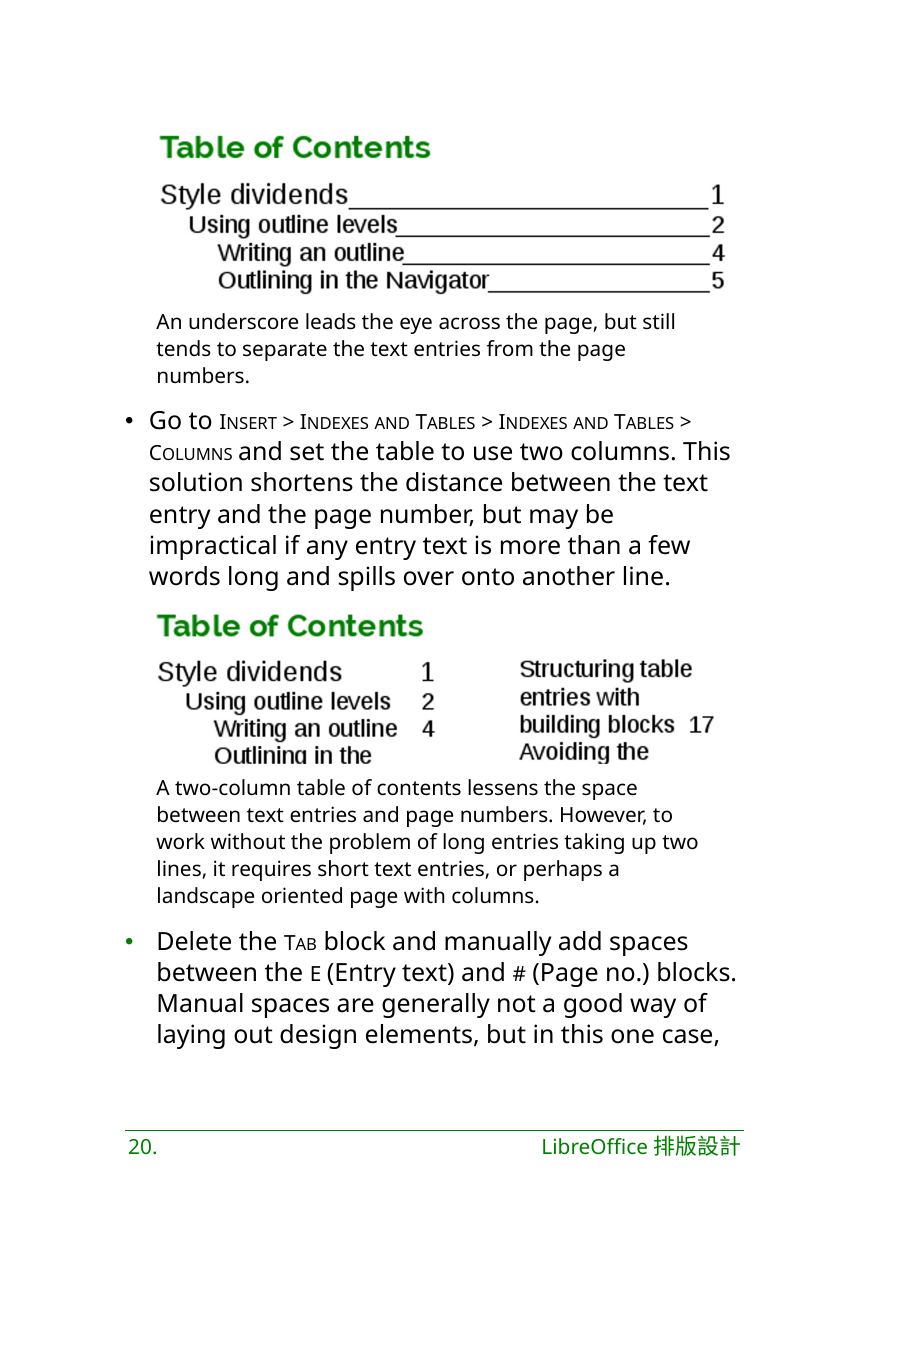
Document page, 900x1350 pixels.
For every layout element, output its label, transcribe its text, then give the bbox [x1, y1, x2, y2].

picture [156, 607, 731, 764]
table_cell An underscore leads the eye across the page, but still tends to separate the text entries from the page numbers. [156, 300, 712, 389]
table_cell A two-column table of contents lessens the space between text entries and page numbers. However, to work without the problem of long entries taking up two lines, it requires short text entries, or perhaps a landscape oriented page with columns. [156, 766, 712, 909]
list Go to Insert > Indexes and Tables > Indexes and Tables > Columns and set the table to use two columns. This solution shortens the distance between the text entry and the page number, but may be impractical if any entry text is more than a few words long and spills over onto another line. [125, 404, 744, 592]
picture [156, 125, 730, 298]
list Delete the Tab block and manually add spaces between the E (Entry text) and # (Page no.) blocks. Manual spaces are generally not a good way of laying out design elements, but in this one case, [125, 925, 744, 1050]
